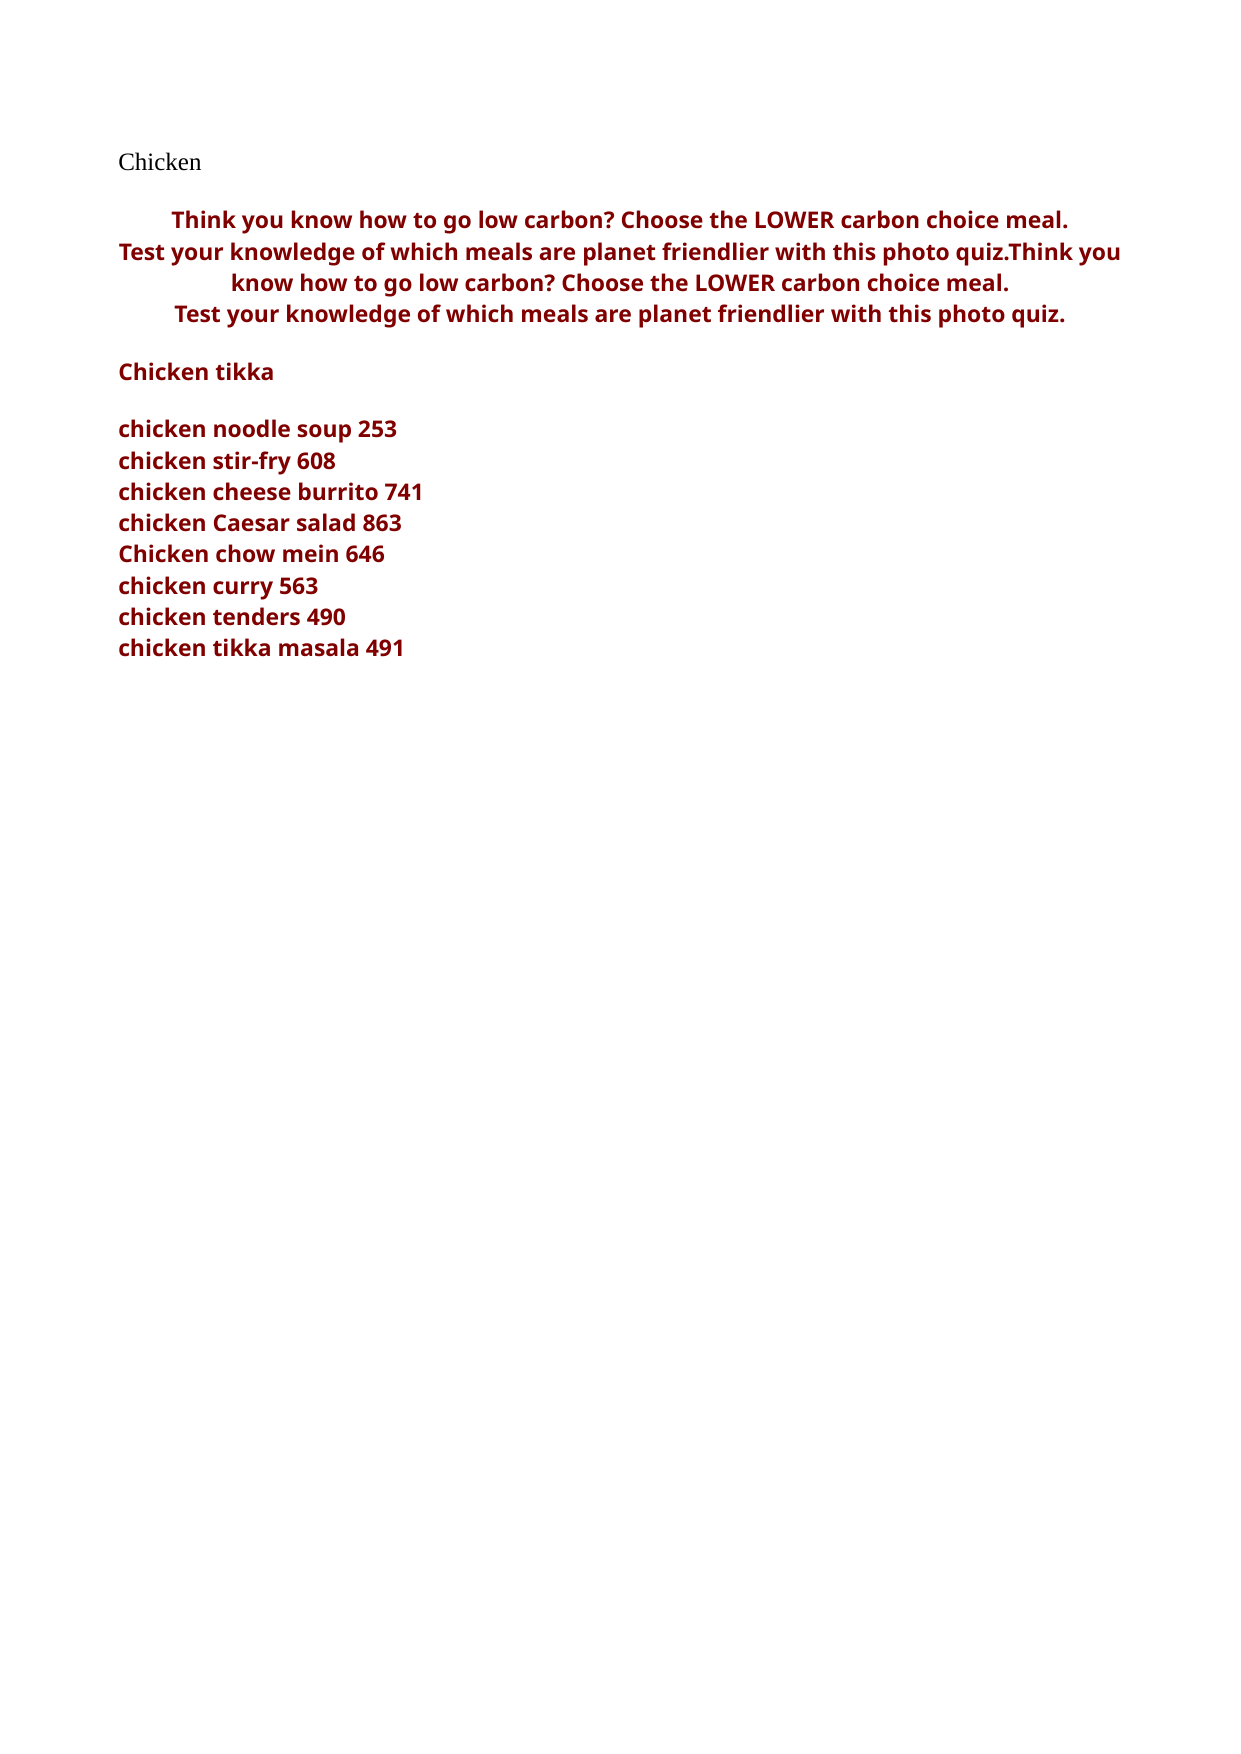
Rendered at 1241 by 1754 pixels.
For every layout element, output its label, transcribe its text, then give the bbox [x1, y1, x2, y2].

text chicken cheese burrito 741 [118, 476, 1122, 507]
text chicken tenders 490 [118, 601, 1122, 632]
text Chicken tikka [118, 356, 1122, 387]
text Chicken chow mein 646 [118, 538, 1122, 569]
text Think you know how to go low carbon? Choose the LOWER carbon choice meal. Test your knowledge of which meals are planet friendlier with this photo quiz.Think you know how to go low carbon? Choose the LOWER carbon choice meal. Test your knowledge of which meals are planet friendlier with this photo quiz. [118, 204, 1122, 329]
text chicken noodle soup 253 [118, 413, 1122, 444]
text chicken curry 563 [118, 569, 1122, 601]
text chicken stir-fry 608 [118, 444, 1122, 476]
text chicken tikka masala 491 [118, 632, 1122, 663]
text chicken Caesar salad 863 [118, 507, 1122, 538]
text Chicken [118, 147, 1122, 176]
